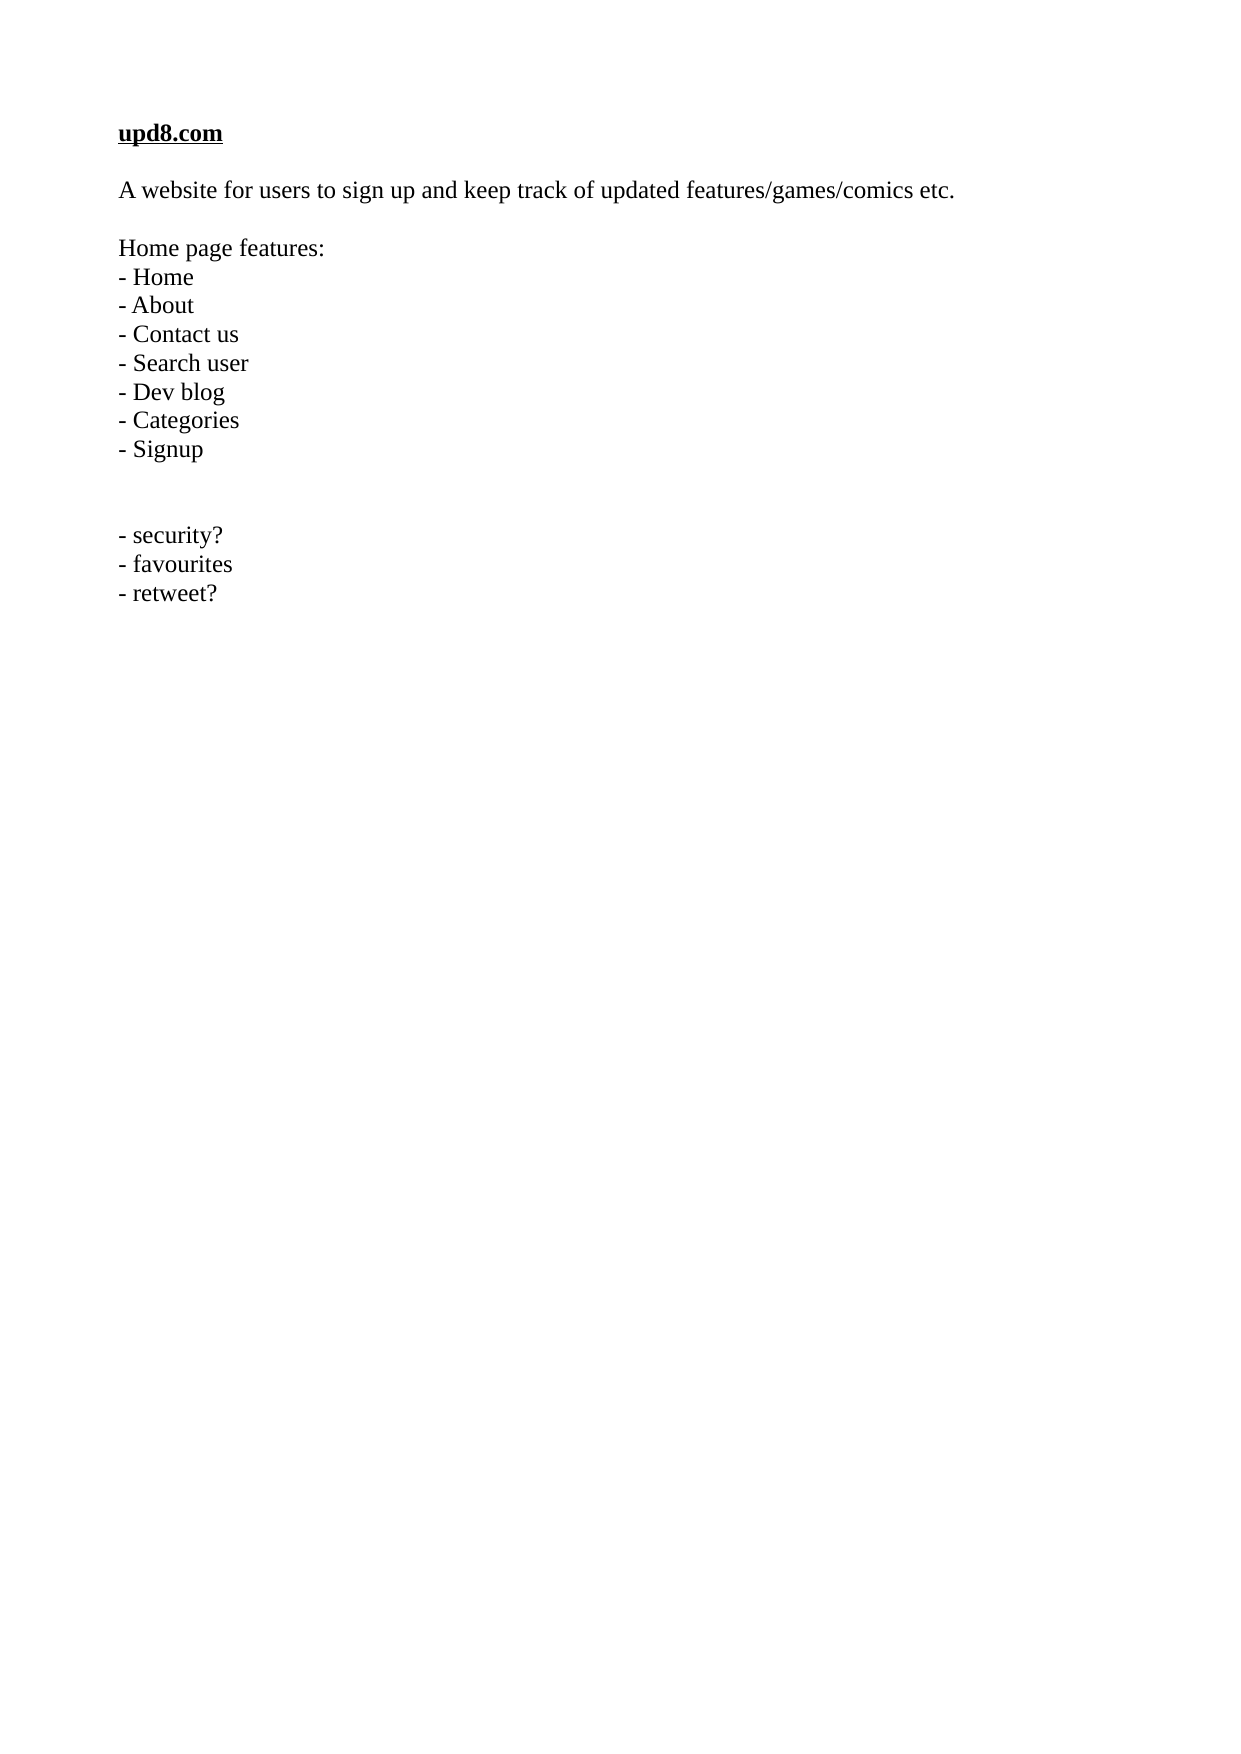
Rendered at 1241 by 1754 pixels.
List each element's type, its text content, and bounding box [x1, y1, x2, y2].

text - favourites [118, 549, 1122, 578]
text - Home [118, 262, 1122, 291]
text - Categories [118, 406, 1122, 434]
text - Signup [118, 434, 1122, 463]
text Home page features: [118, 233, 1122, 262]
text - About [118, 291, 1122, 319]
text - Dev blog [118, 377, 1122, 406]
text - Contact us [118, 319, 1122, 348]
text - retweet? [118, 578, 1122, 607]
text - Search user [118, 348, 1122, 377]
text upd8.com [118, 118, 1122, 147]
text A website for users to sign up and keep track of updated features/games/comics etc. [118, 176, 1122, 204]
text - security? [118, 521, 1122, 549]
